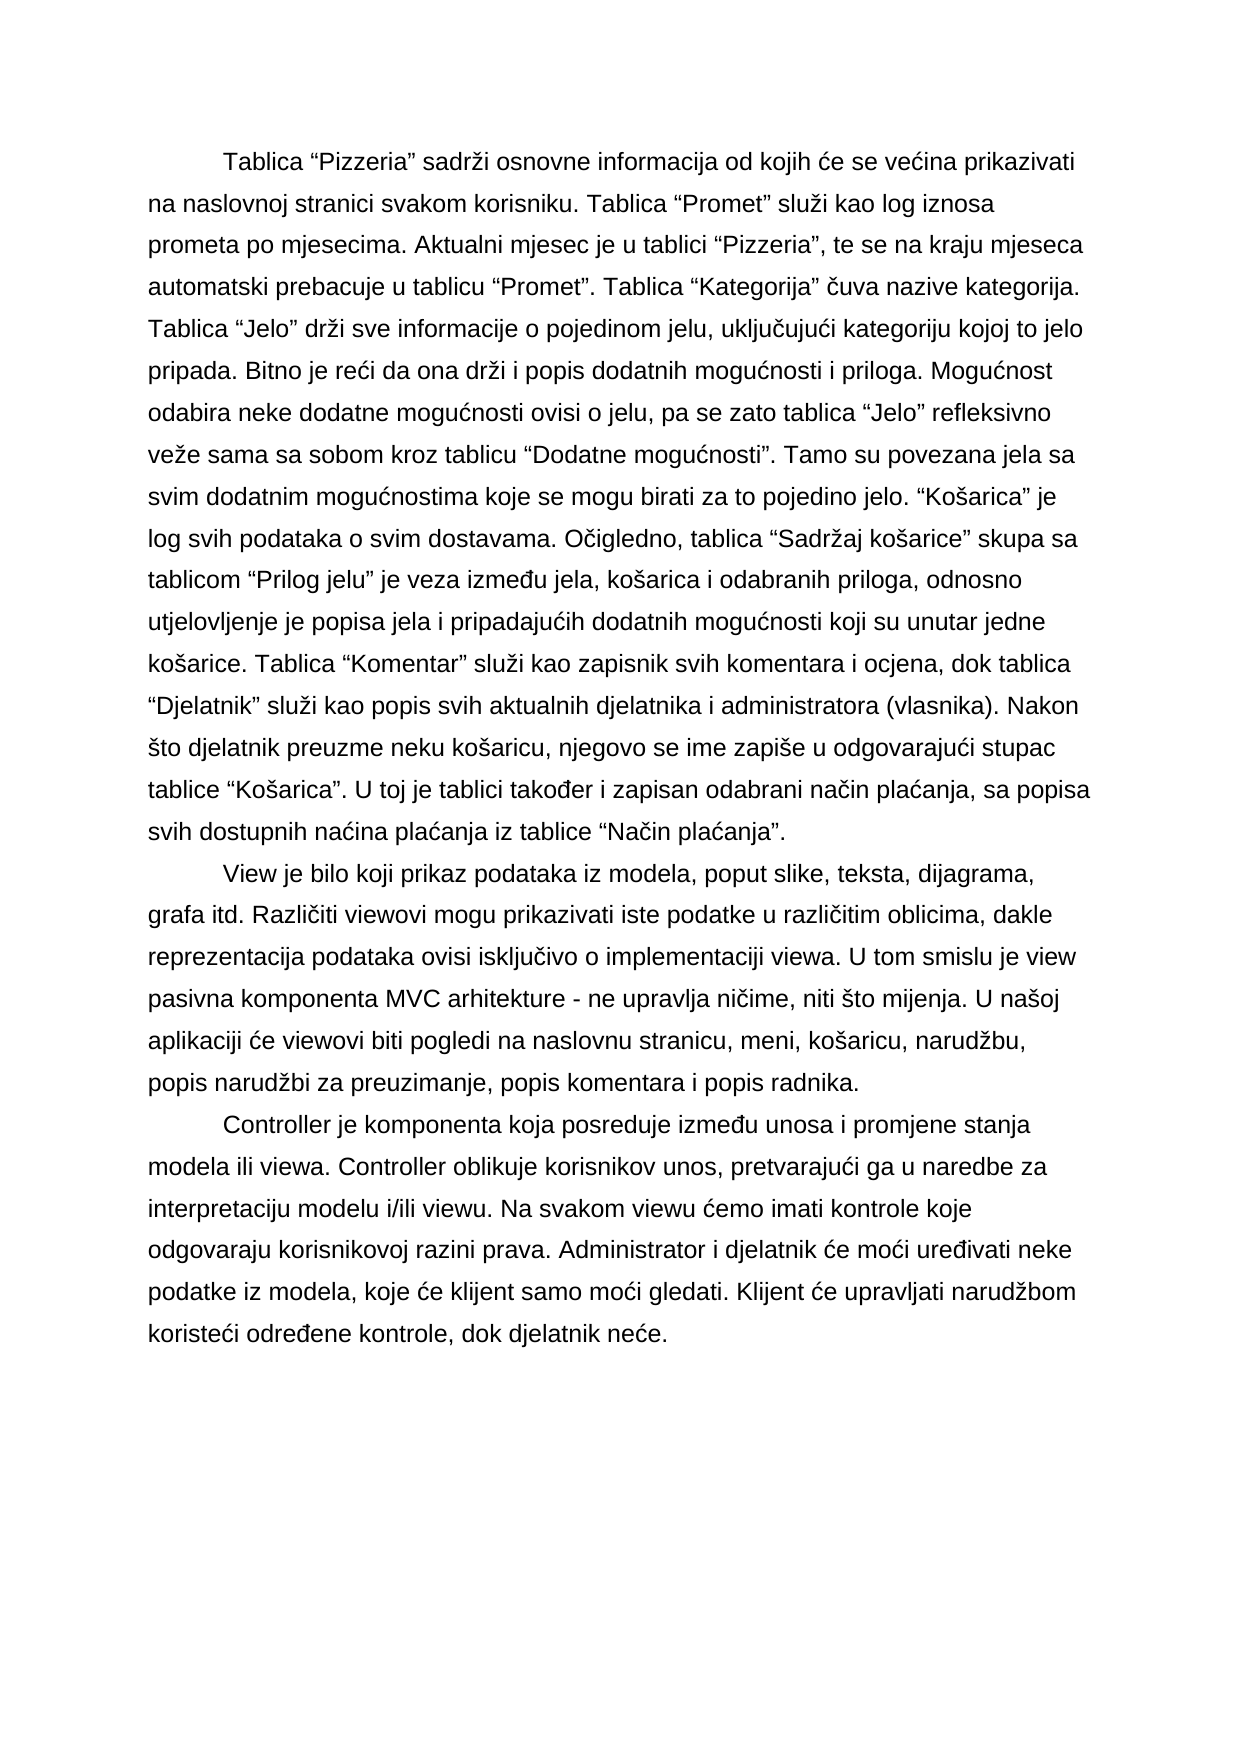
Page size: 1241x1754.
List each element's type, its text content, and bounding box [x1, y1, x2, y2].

text View je bilo koji prikaz podataka iz modela, poput slike, teksta, dijagrama, grafa itd. Različiti viewovi mogu prikazivati iste podatke u različitim oblicima, dakle reprezentacija podataka ovisi isključivo o implementaciji viewa. U tom smislu je view pasivna komponenta MVC arhitekture - ne upravlja ničime, niti što mijenja. U našoj aplikaciji će viewovi biti pogledi na naslovnu stranicu, meni, košaricu, narudžbu, popis narudžbi za preuzimanje, popis komentara i popis radnika. [148, 859, 1093, 1097]
text Tablica “Pizzeria” sadrži osnovne informacija od kojih će se većina prikazivati na naslovnoj stranici svakom korisniku. Tablica “Promet” služi kao log iznosa prometa po mjesecima. Aktualni mjesec je u tablici “Pizzeria”, te se na kraju mjeseca automatski prebacuje u tablicu “Promet”. Tablica “Kategorija” čuva nazive kategorija. Tablica “Jelo” drži sve informacije o pojedinom jelu, uključujući kategoriju kojoj to jelo pripada. Bitno je reći da ona drži i popis dodatnih mogućnosti i priloga. Mogućnost odabira neke dodatne mogućnosti ovisi o jelu, pa se zato tablica “Jelo” refleksivno veže sama sa sobom kroz tablicu “Dodatne mogućnosti”. Tamo su povezana jela sa svim dodatnim mogućnostima koje se mogu birati za to pojedino jelo. “Košarica” je log svih podataka o svim dostavama. Očigledno, tablica “Sadržaj košarice” skupa sa tablicom “Prilog jelu” je veza između jela, košarica i odabranih priloga, odnosno utjelovljenje je popisa jela i pripadajućih dodatnih mogućnosti koji su unutar jedne košarice. Tablica “Komentar” služi kao zapisnik svih komentara i ocjena, dok tablica “Djelatnik” služi kao popis svih aktualnih djelatnika i administratora (vlasnika). Nakon što djelatnik preuzme neku košaricu, njegovo se ime zapiše u odgovarajući stupac tablice “Košarica”. U toj je tablici također i zapisan odabrani način plaćanja, sa popisa svih dostupnih naćina plaćanja iz tablice “Način plaćanja”. [148, 148, 1093, 846]
text Controller je komponenta koja posreduje između unosa i promjene stanja modela ili viewa. Controller oblikuje korisnikov unos, pretvarajući ga u naredbe za interpretaciju modelu i/ili viewu. Na svakom viewu ćemo imati kontrole koje odgovaraju korisnikovoj razini prava. Administrator i djelatnik će moći uređivati neke podatke iz modela, koje će klijent samo moći gledati. Klijent će upravljati narudžbom koristeći određene kontrole, dok djelatnik neće. [148, 1111, 1093, 1348]
